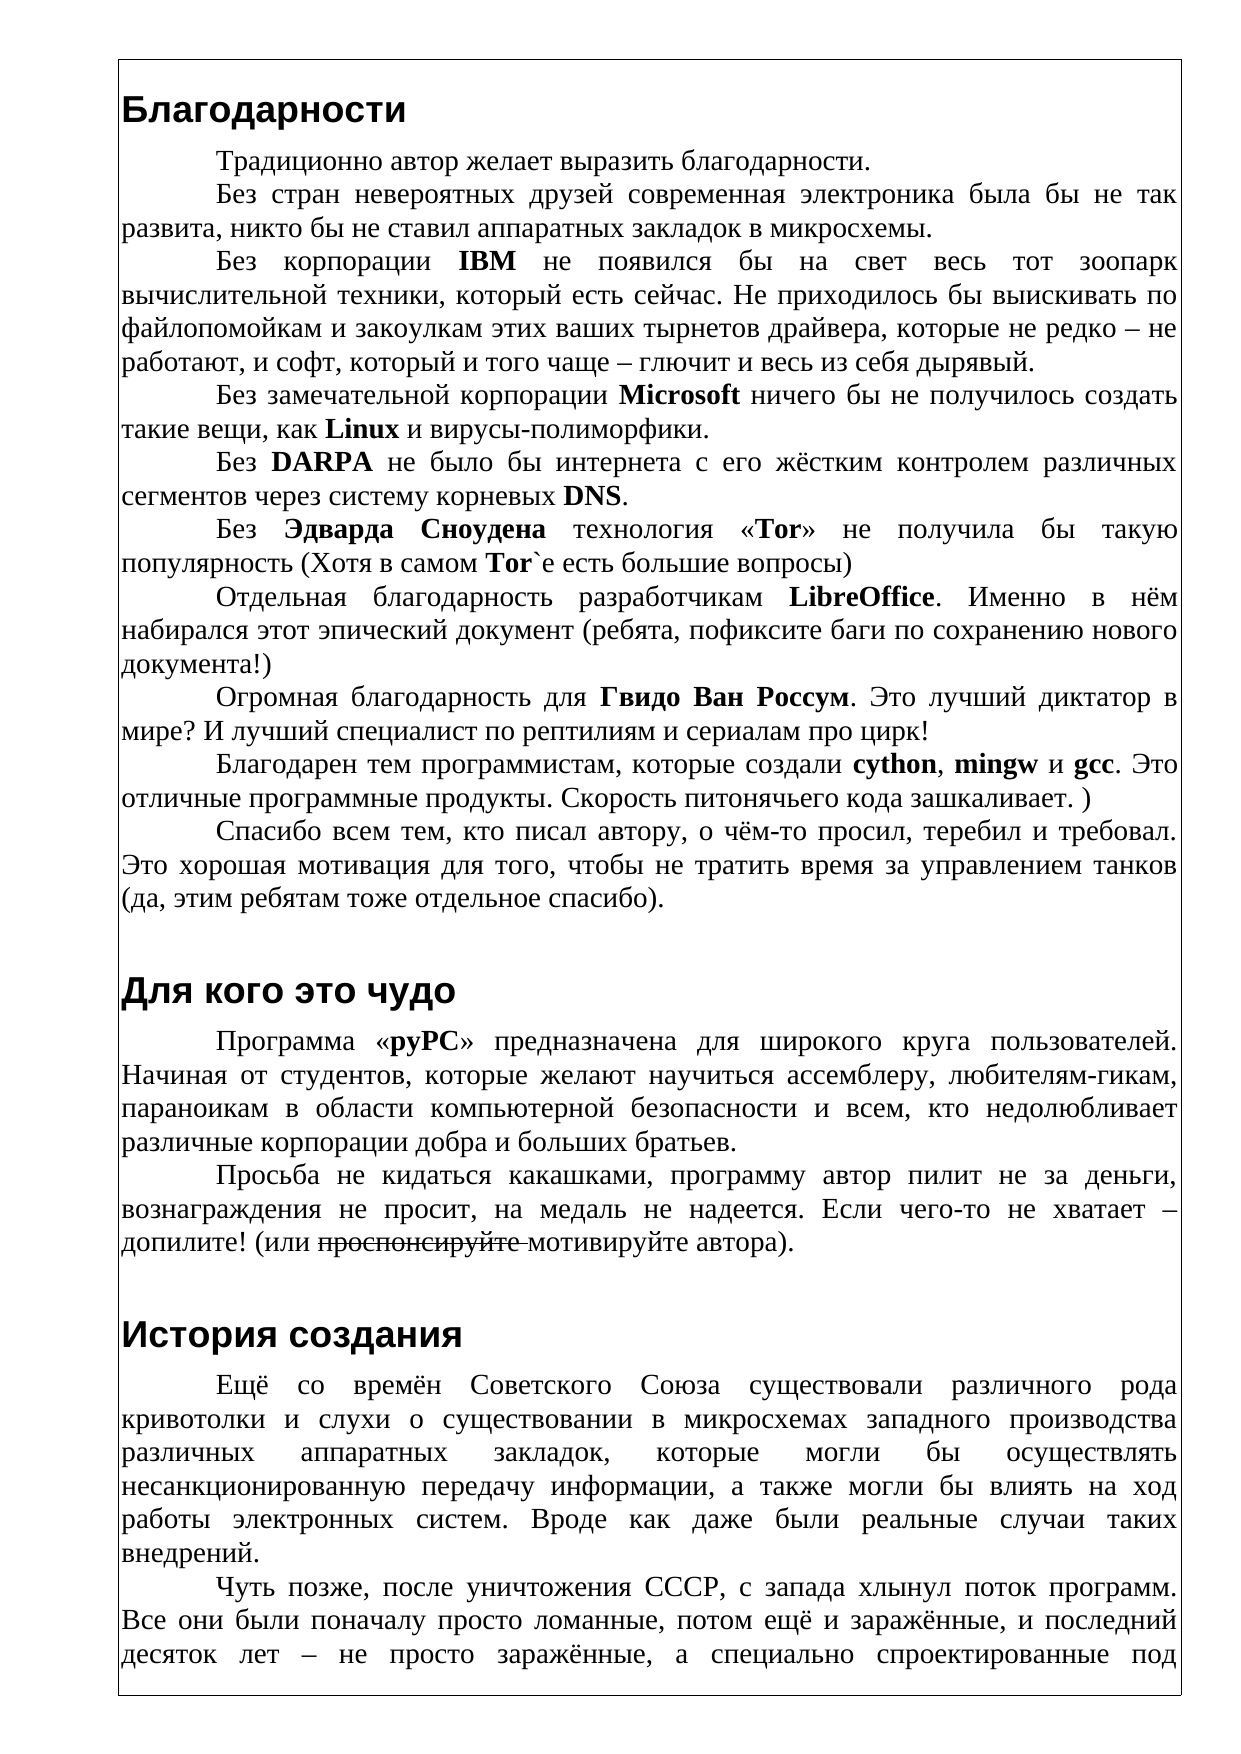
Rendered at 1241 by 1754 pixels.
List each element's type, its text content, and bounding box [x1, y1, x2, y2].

text Отдельная благодарность разработчикам LibreOffice. Именно в нём набирался этот эпический документ (ребята, пофиксите баги по сохранению нового документа!) [121, 579, 1178, 679]
subtitle История создания [121, 1312, 1178, 1355]
text Чуть позже, после уничтожения СССР, с запада хлынул поток программ. Все они были поначалу просто ломанные, потом ещё и заражённые, и последний десяток лет – не просто заражённые, а специально спроектированные под [121, 1569, 1178, 1669]
text Традиционно автор желает выразить благодарности. [121, 143, 1178, 176]
text Благодарен тем программистам, которые создали cython, mingw и gcc. Это отличные программные продукты. Скорость питонячьего кода зашкаливает. ) [121, 746, 1178, 813]
text Спасибо всем тем, кто писал автору, о чём-то просил, теребил и требовал. Это хорошая мотивация для того, чтобы не тратить время за управлением танков (да, этим ребятам тоже отдельное спасибо). [121, 813, 1178, 914]
text Без Эдварда Сноудена технология «Tor» не получила бы такую популярность (Хотя в самом Tor`e есть большие вопросы) [121, 512, 1178, 579]
text Без корпорации IBM не появился бы на свет весь тот зоопарк вычислительной техники, который есть сейчас. Не приходилось бы выискивать по файлопомойкам и закоулкам этих ваших тырнетов драйвера, которые не редко – не работают, и софт, который и того чаще – глючит и весь из себя дырявый. [121, 243, 1178, 377]
subtitle Благодарности [121, 87, 1178, 130]
text Ещё со времён Советского Союза существовали различного рода кривотолки и слухи о существовании в микросхемах западного производства различных аппаратных закладок, которые могли бы осуществлять несанкционированную передачу информации, а также могли бы влиять на ход работы электронных систем. Вроде как даже были реальные случаи таких внедрений. [121, 1367, 1178, 1569]
subtitle Для кого это чудо [121, 968, 1178, 1011]
text Без замечательной корпорации Microsoft ничего бы не получилось создать такие вещи, как Linux и вирусы-полиморфики. [121, 377, 1178, 444]
text Огромная благодарность для Гвидо Ван Россум. Это лучший диктатор в мире? И лучший специалист по рептилиям и сериалам про цирк! [121, 679, 1178, 746]
text Без стран невероятных друзей современная электроника была бы не так развита, никто бы не ставил аппаратных закладок в микросхемы. [121, 176, 1178, 243]
text Программа «pyPC» предназначена для широкого круга пользователей. Начиная от студентов, которые желают научиться ассемблеру, любителям-гикам, параноикам в области компьютерной безопасности и всем, кто недолюбливает различные корпорации добра и больших братьев. [121, 1023, 1178, 1157]
text Без DARPA не было бы интернета с его жёстким контролем различных сегментов через систему корневых DNS. [121, 444, 1178, 512]
text Просьба не кидаться какашками, программу автор пилит не за деньги, вознаграждения не просит, на медаль не надеется. Если чего-то не хватает – допилите! (или проспонсируйте мотивируйте автора). [121, 1157, 1178, 1258]
